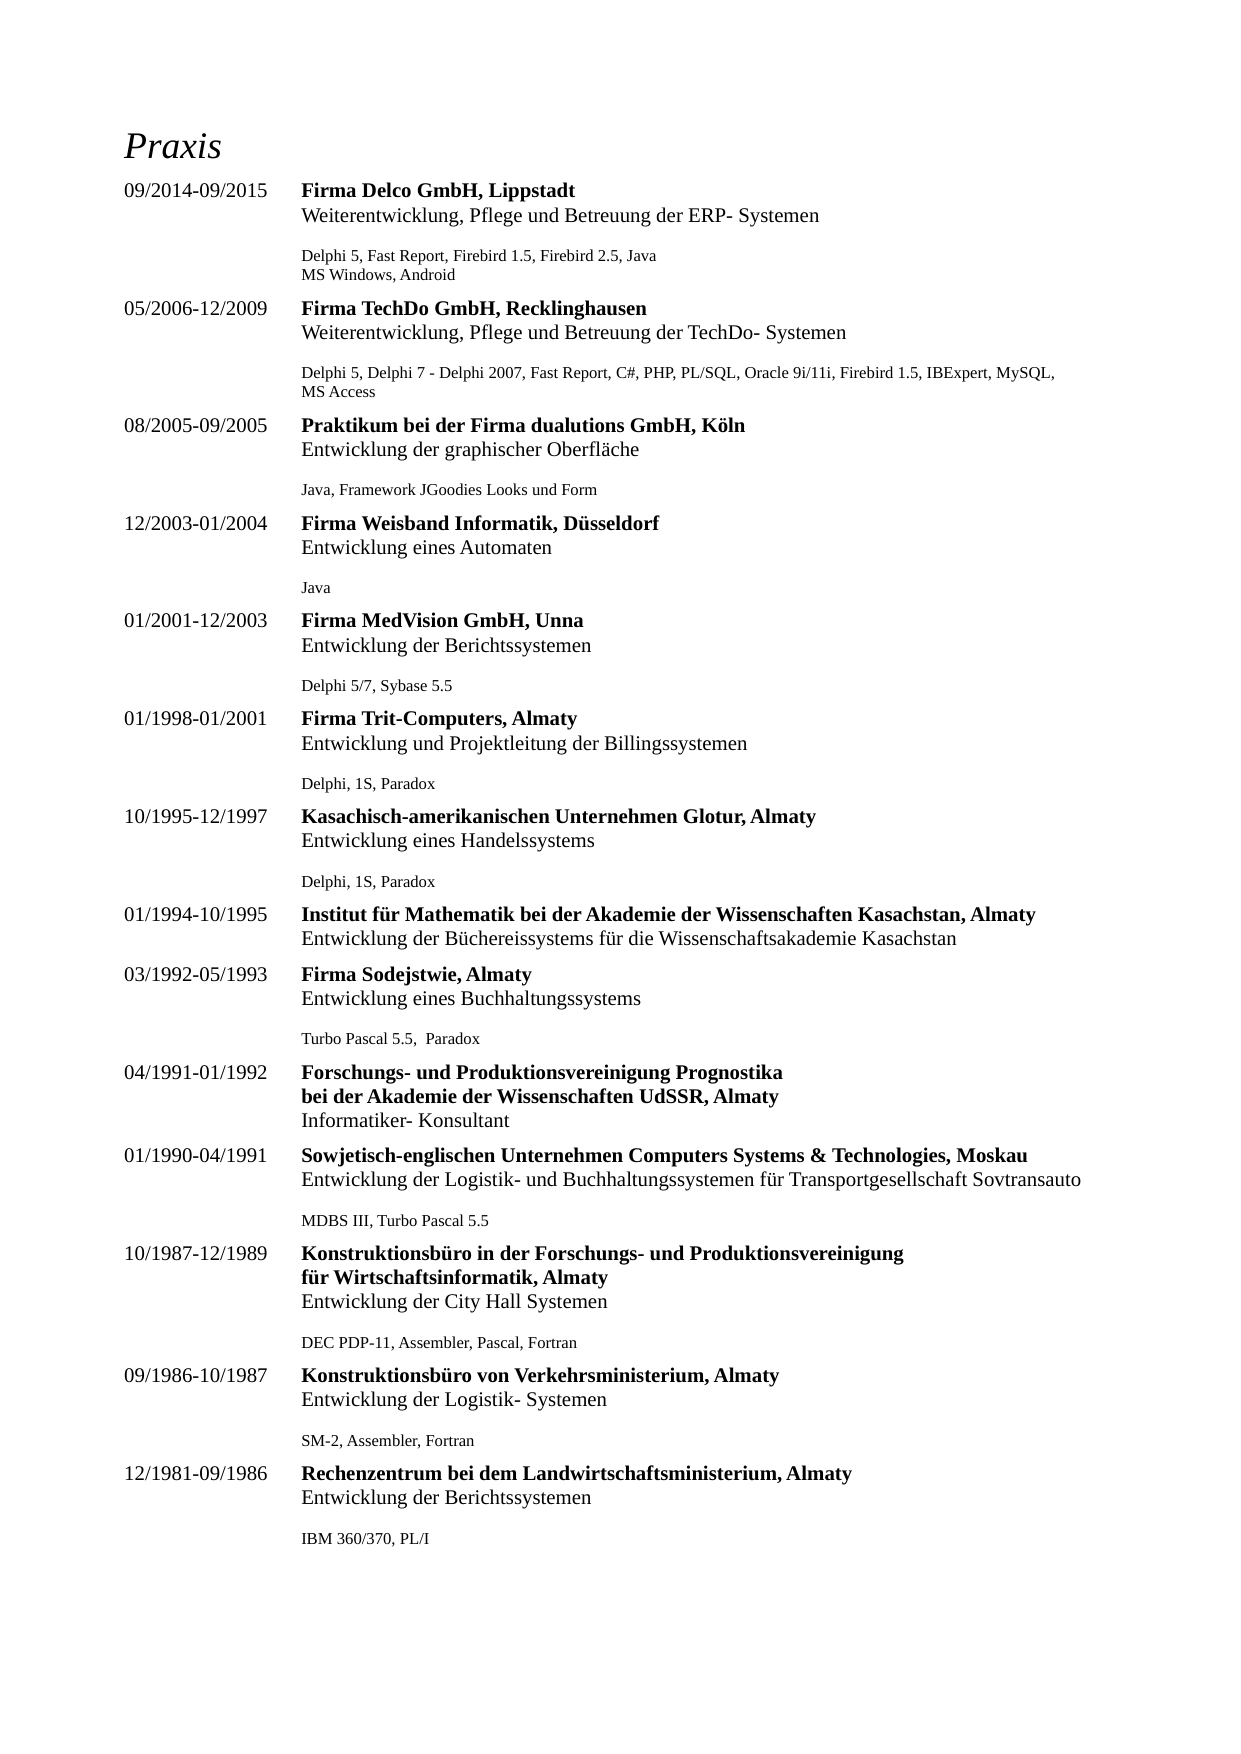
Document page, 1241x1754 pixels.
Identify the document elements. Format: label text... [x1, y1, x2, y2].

table_cell 12/2003-01/2004 [118, 505, 295, 603]
table_cell Sowjetisch-englischen Unternehmen Computers Systems & Technologies, Moskau Entwicklung der Logistik- und Buchhaltungssystemen für Transportgesellschaft Sovtransauto MDBS III, Turbo Pascal 5.5 [295, 1138, 1122, 1236]
table_cell 01/1998-01/2001 [118, 701, 295, 798]
table_cell 01/1994-10/1995 [118, 896, 295, 956]
table_cell 09/1986-10/1987 [118, 1358, 295, 1455]
table_cell Firma TechDo GmbH, Recklinghausen Weiterentwicklung, Pflege und Betreuung der TechDo- Systemen Delphi 5, Delphi 7 - Delphi 2007, Fast Report, C#, PHP, PL/SQL, Oracle 9i/11i, Firebird 1.5, IBExpert, MySQL, MS Access [295, 290, 1122, 407]
table_cell Rechenzentrum bei dem Landwirtschaftsministerium, Almaty Entwicklung der Berichtssystemen IBM 360/370, PL/I [295, 1455, 1122, 1553]
table_cell 04/1991-01/1992 [118, 1054, 295, 1138]
table_cell Firma Trit-Computers, Almaty Entwicklung und Projektleitung der Billingssystemen Delphi, 1S, Paradox [295, 701, 1122, 798]
table_cell 09/2014-09/2015 [118, 173, 295, 290]
table_cell 03/1992-05/1993 [118, 956, 295, 1054]
table_cell 01/2001-12/2003 [118, 603, 295, 701]
table_cell [118, 1584, 295, 1614]
table_cell Firma MedVision GmbH, Unna Entwicklung der Berichtssystemen Delphi 5/7, Sybase 5.5 [295, 603, 1122, 701]
table_cell 10/1987-12/1989 [118, 1236, 295, 1357]
table_cell [295, 1584, 1122, 1614]
table_cell Institut für Mathematik bei der Akademie der Wissenschaften Kasachstan, Almaty Entwicklung der Büchereissystems für die Wissenschaftsakademie Kasachstan [295, 896, 1122, 956]
table_cell Firma Sodejstwie, Almaty Entwicklung eines Buchhaltungssystems Turbo Pascal 5.5, Paradox [295, 956, 1122, 1054]
table_cell Praxis [118, 118, 1122, 173]
table_cell 10/1995-12/1997 [118, 799, 295, 896]
table_cell 08/2005-09/2005 [118, 407, 295, 505]
table_cell [295, 1553, 1122, 1584]
table_cell Forschungs- und Produktionsvereinigung Prognostika bei der Akademie der Wissenschaften UdSSR, Almaty Informatiker- Konsultant [295, 1054, 1122, 1138]
table_cell 05/2006-12/2009 [118, 290, 295, 407]
table_cell Firma Weisband Informatik, Düsseldorf Entwicklung eines Automaten Java [295, 505, 1122, 603]
table_cell Konstruktionsbüro von Verkehrsministerium, Almaty Entwicklung der Logistik- Systemen SM-2, Assembler, Fortran [295, 1358, 1122, 1455]
table_cell Konstruktionsbüro in der Forschungs- und Produktionsvereinigung für Wirtschaftsinformatik, Almaty Entwicklung der City Hall Systemen DEC PDP-11, Assembler, Pascal, Fortran [295, 1236, 1122, 1357]
table_cell Firma Delco GmbH, Lippstadt Weiterentwicklung, Pflege und Betreuung der ERP- Systemen Delphi 5, Fast Report, Firebird 1.5, Firebird 2.5, Java MS Windows, Android [295, 173, 1122, 290]
table_cell Praktikum bei der Firma dualutions GmbH, Köln Entwicklung der graphischer Oberfläche Java, Framework JGoodies Looks und Form [295, 407, 1122, 505]
table_cell 01/1990-04/1991 [118, 1138, 295, 1236]
table_cell 12/1981-09/1986 [118, 1455, 295, 1553]
table_cell Kasachisch-amerikanischen Unternehmen Glotur, Almaty Entwicklung eines Handelssystems Delphi, 1S, Paradox [295, 799, 1122, 896]
table_cell [118, 1553, 295, 1584]
